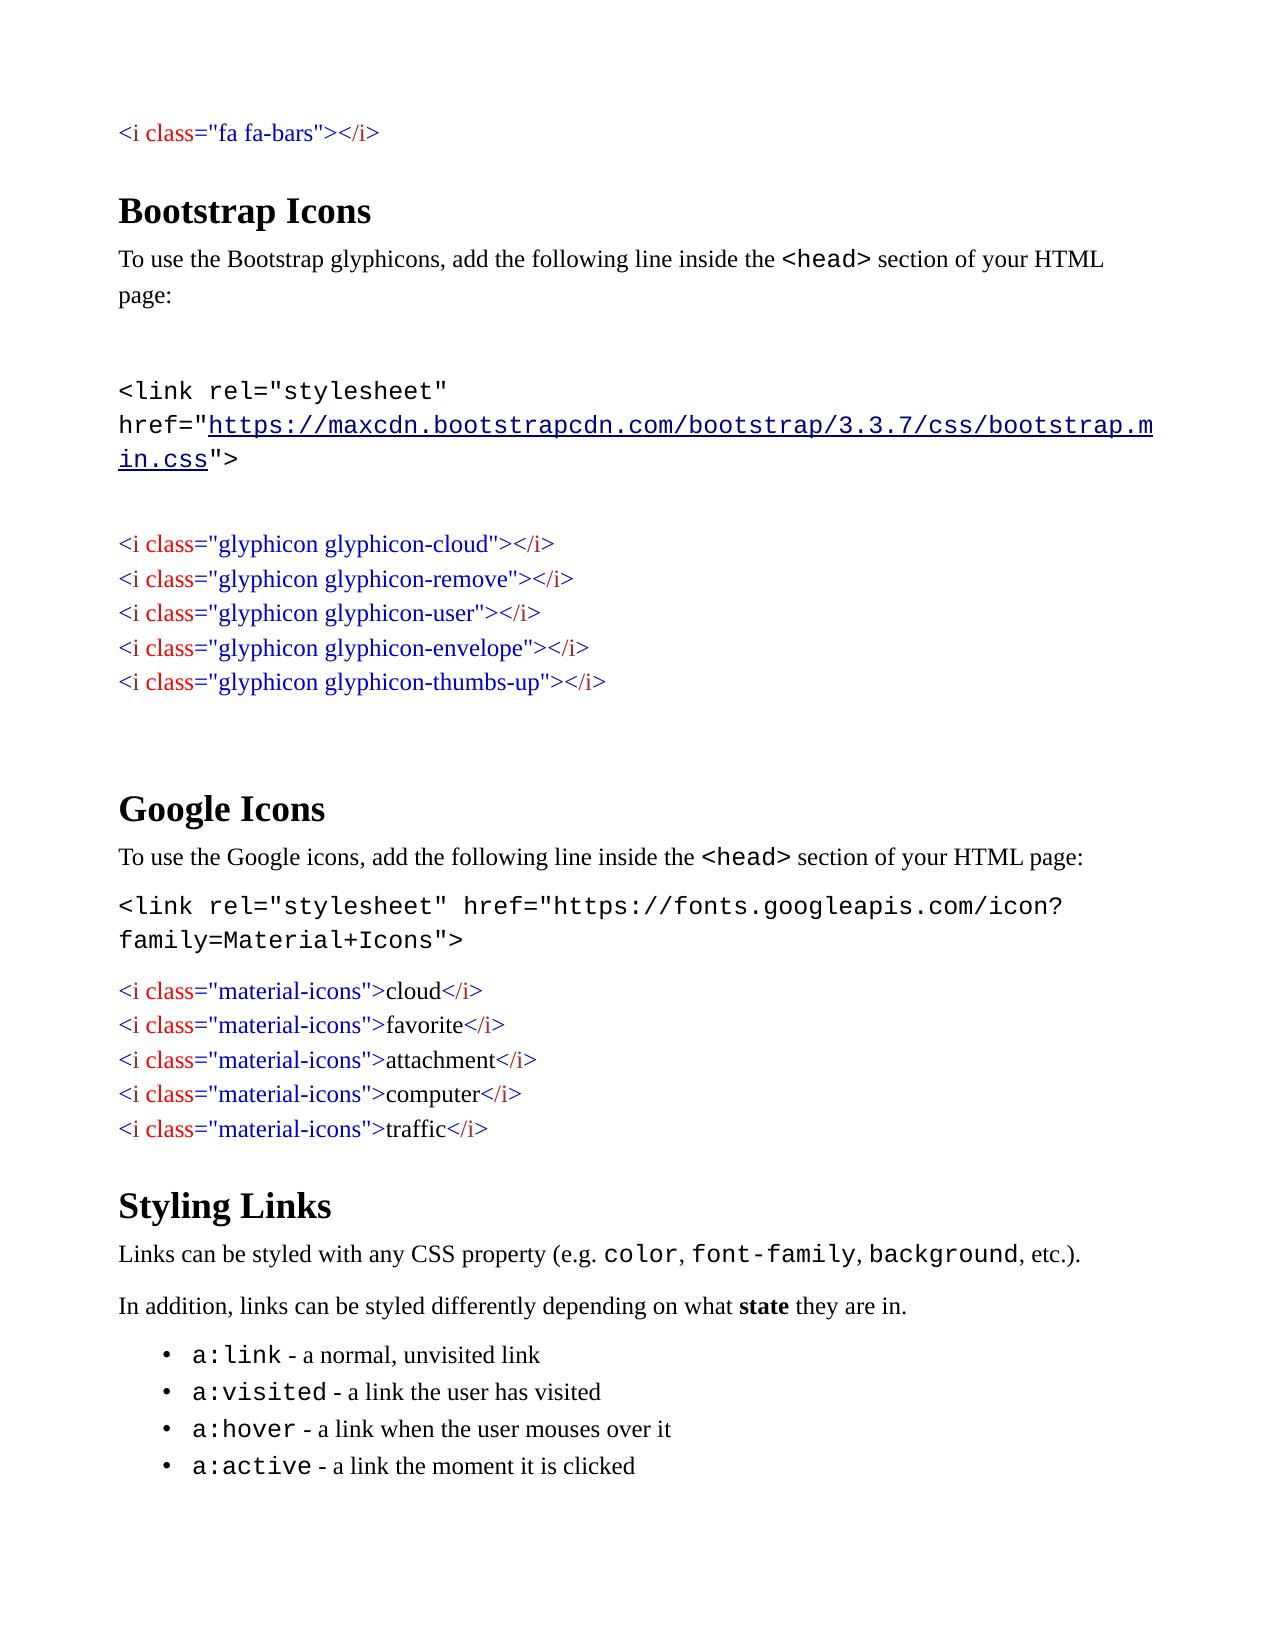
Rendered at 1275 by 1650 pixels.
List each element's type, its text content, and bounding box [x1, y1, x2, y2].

subtitle Bootstrap Icons [118, 188, 1157, 231]
text To use the Google icons, add the following line inside the <head> section of your HTML page: [118, 842, 1157, 873]
subtitle Styling Links [118, 1184, 1157, 1227]
list a:hover - a link when the user mouses over it [162, 1414, 1157, 1445]
text In addition, links can be styled differently depending on what state they are in. [118, 1291, 1157, 1319]
text <link rel="stylesheet" href="https://fonts.googleapis.com/icon?family=Material+Icons"> [118, 893, 1157, 956]
text <i class="fa fa-bars"></i> [118, 118, 1157, 147]
text <link rel="stylesheet" href="https://maxcdn.bootstrapcdn.com/bootstrap/3.3.7/css/bootstrap.min.css"> [118, 378, 1157, 474]
text To use the Bootstrap glyphicons, add the following line inside the <head> section of your HTML page: [118, 244, 1157, 309]
subtitle Google Icons [118, 786, 1157, 829]
list a:visited - a link the user has visited [162, 1377, 1157, 1408]
list a:link - a normal, unvisited link [162, 1340, 1157, 1371]
list a:active - a link the moment it is clicked [162, 1451, 1157, 1482]
text Links can be styled with any CSS property (e.g. color, font-family, background, etc.). [118, 1239, 1157, 1270]
text <i class="material-icons">cloud</i> <i class="material-icons">favorite</i> <i class="material-icons">attachment</i> <i class="material-icons">computer</i> <i class="material-icons">traffic</i> [118, 976, 1157, 1142]
text <i class="glyphicon glyphicon-cloud"></i> <i class="glyphicon glyphicon-remove"></i> <i class="glyphicon glyphicon-user"></i> <i class="glyphicon glyphicon-envelope"></i> <i class="glyphicon glyphicon-thumbs-up"></i> [118, 495, 1157, 696]
